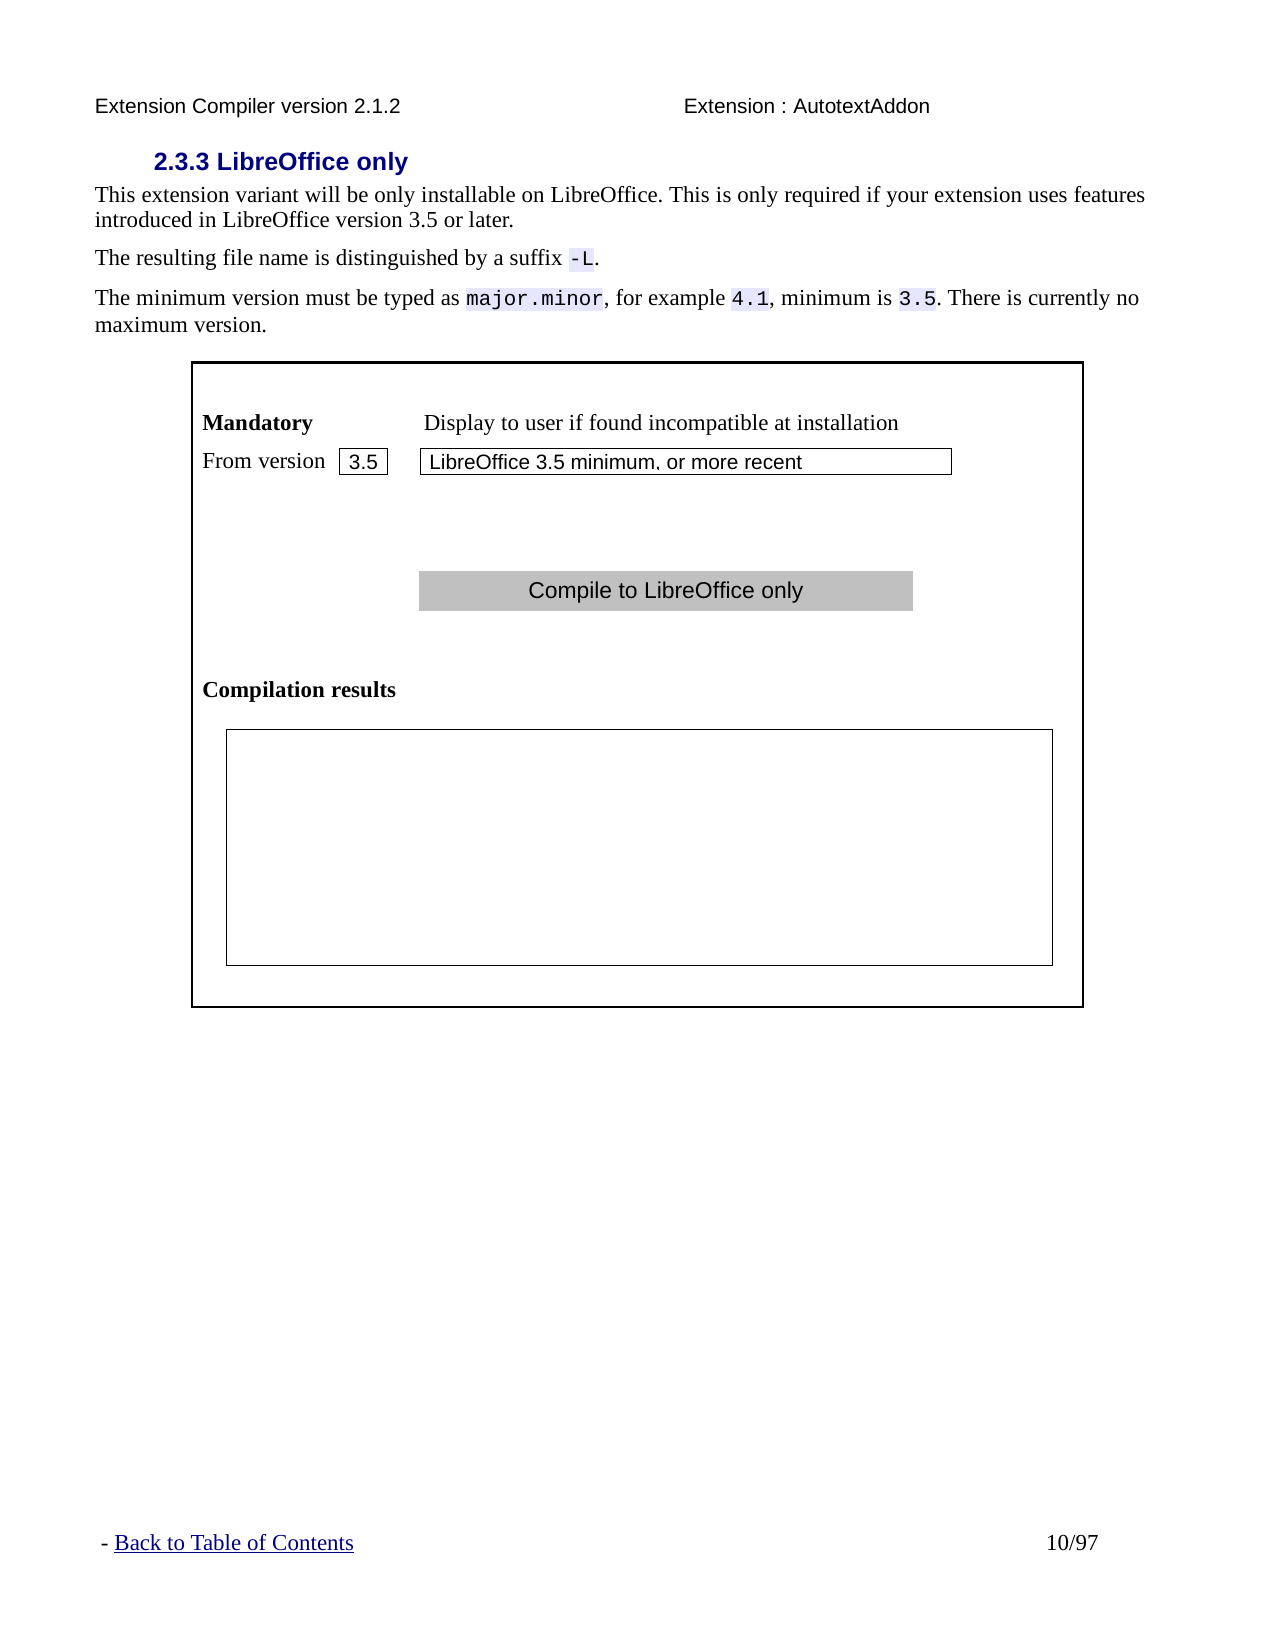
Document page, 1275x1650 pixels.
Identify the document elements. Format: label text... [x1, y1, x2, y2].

text The resulting file name is distinguished by a suffix -L. [94, 245, 1181, 272]
text From version [202, 448, 339, 474]
subtitle LibreOffice only [153, 147, 1181, 176]
text This extension variant will be only installable on LibreOffice. This is only required if your extension uses features introduced in LibreOffice version 3.5 or later. [94, 181, 1181, 232]
text [952, 448, 1073, 474]
text Mandatory Display to user if found incompatible at installation [202, 410, 1073, 436]
text The minimum version must be typed as major.minor, for example 4.1, minimum is 3.5. There is currently no maximum version. [94, 284, 1181, 337]
text Compilation results [202, 676, 1073, 702]
text [388, 448, 420, 474]
